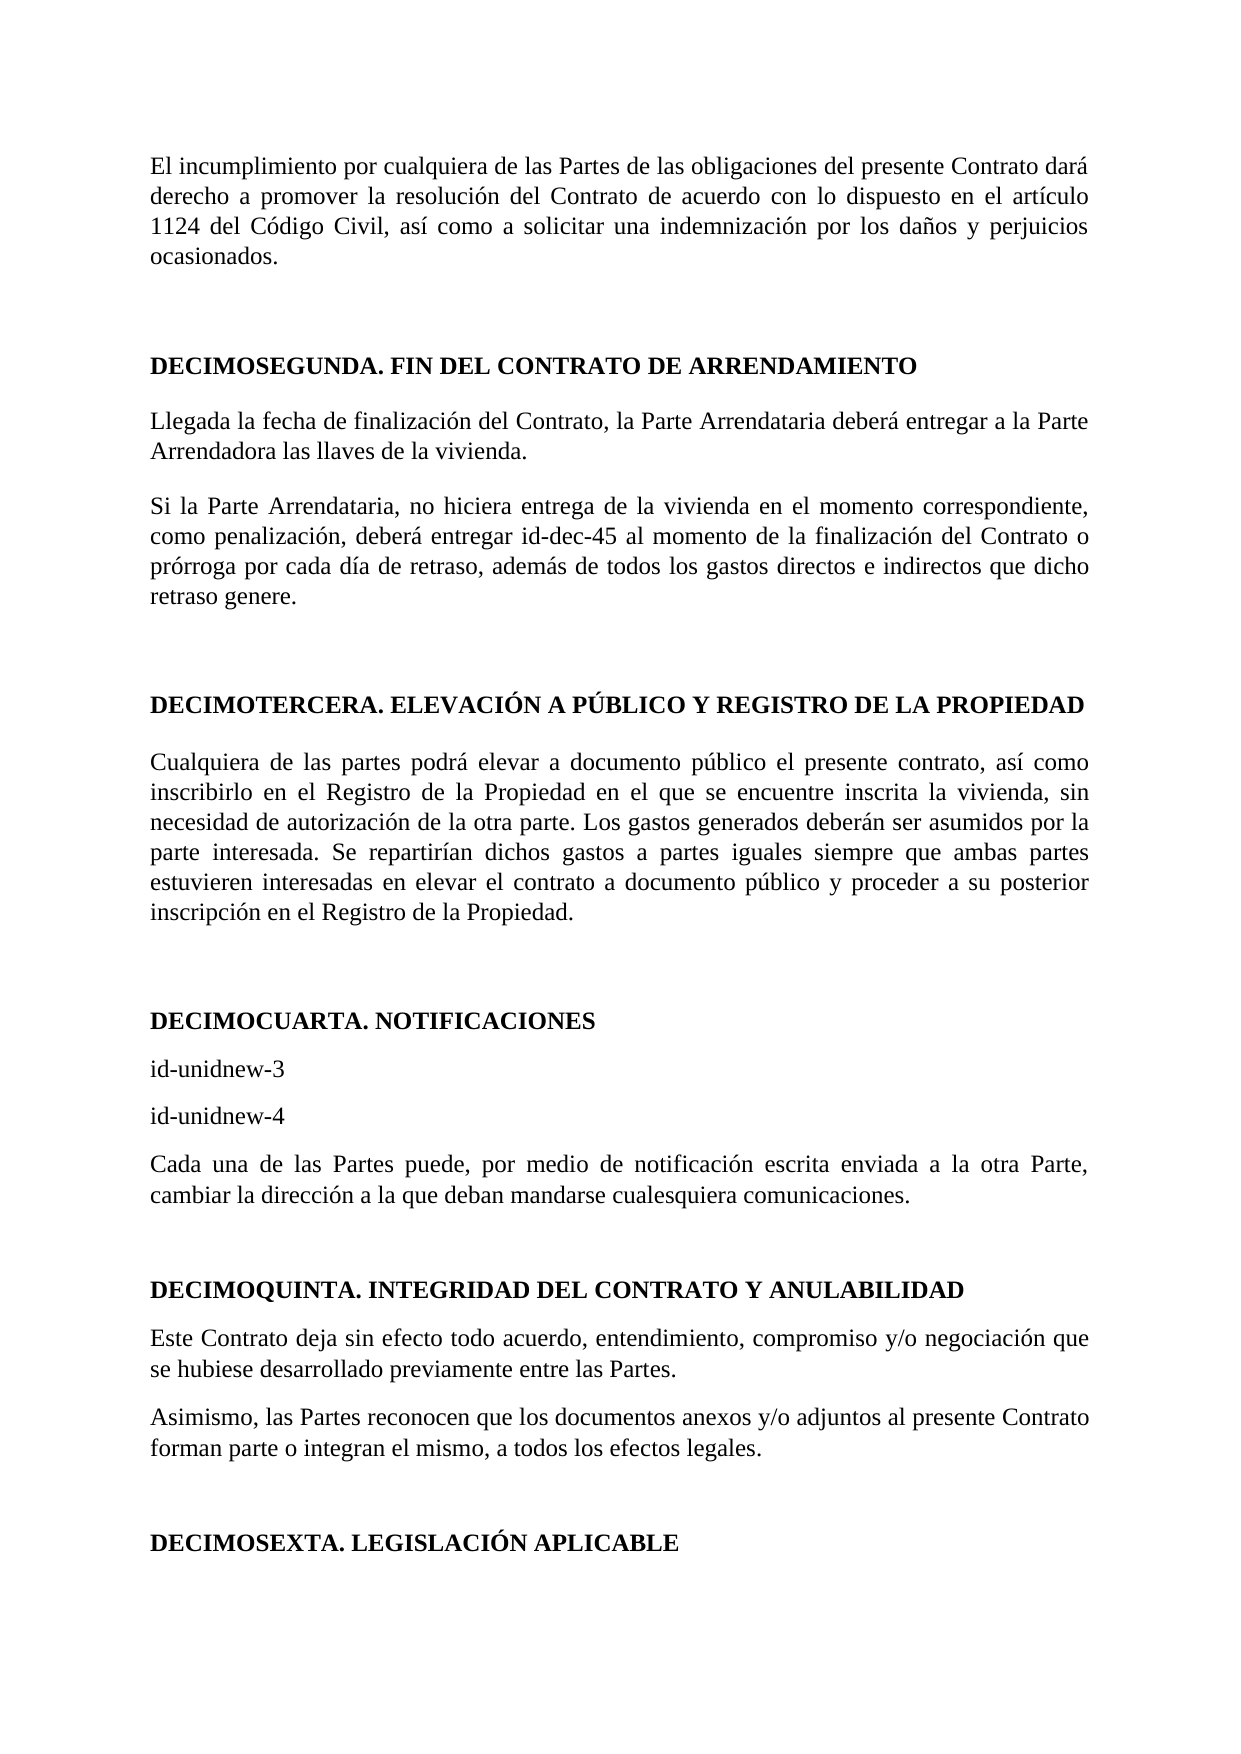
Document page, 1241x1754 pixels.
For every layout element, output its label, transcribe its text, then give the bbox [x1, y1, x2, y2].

text Este Contrato deja sin efecto todo acuerdo, entendimiento, compromiso y/o negociación que se hubiese desarrollado previamente entre las Partes. [150, 1323, 1090, 1383]
text El incumplimiento por cualquiera de las Partes de las obligaciones del presente Contrato dará derecho a promover la resolución del Contrato de acuerdo con lo dispuesto en el artículo 1124 del Código Civil, así como a solicitar una indemnización por los daños y perjuicios ocasionados. [150, 150, 1090, 270]
text Llegada la fecha de finalización del Contrato, la Parte Arrendataria deberá entregar a la Parte Arrendadora las llaves de la vivienda. [150, 405, 1090, 465]
text Cada una de las Partes puede, por medio de notificación escrita enviada a la otra Parte, cambiar la dirección a la que deban mandarse cualesquiera comunicaciones. [150, 1149, 1090, 1209]
text Cualquiera de las partes podrá elevar a documento público el presente contrato, así como inscribirlo en el Registro de la Propiedad en el que se encuentre inscrita la vivienda, sin necesidad de autorización de la otra parte. Los gastos generados deberán ser asumidos por la parte interesada. Se repartirían dichos gastos a partes iguales siempre que ambas partes estuvieren interesadas en elevar el contrato a documento público y proceder a su posterior inscripción en el Registro de la Propiedad. [150, 746, 1090, 926]
text id-unidnew-4 [150, 1101, 1090, 1130]
text Si la Parte Arrendataria, no hiciera entrega de la vivienda en el momento correspondiente, como penalización, deberá entregar id-dec-45 al momento de la finalización del Contrato o prórroga por cada día de retraso, además de todos los gastos directos e indirectos que dicho retraso genere. [150, 490, 1090, 610]
text DECIMOQUINTA. INTEGRIDAD DEL CONTRATO Y ANULABILIDAD [150, 1276, 1090, 1304]
text DECIMOSEGUNDA. FIN DEL CONTRATO DE ARRENDAMIENTO [150, 350, 1090, 380]
text id-unidnew-3 [150, 1054, 1090, 1082]
text DECIMOCUARTA. NOTIFICACIONES [150, 1006, 1090, 1035]
text Asimismo, las Partes reconocen que los documentos anexos y/o adjuntos al presente Contrato forman parte o integran el mismo, a todos los efectos legales. [150, 1402, 1090, 1462]
text DECIMOTERCERA. ELEVACIÓN A PÚBLICO Y REGISTRO DE LA PROPIEDAD [150, 690, 1090, 719]
text DECIMOSEXTA. LEGISLACIÓN APLICABLE [150, 1528, 1090, 1557]
